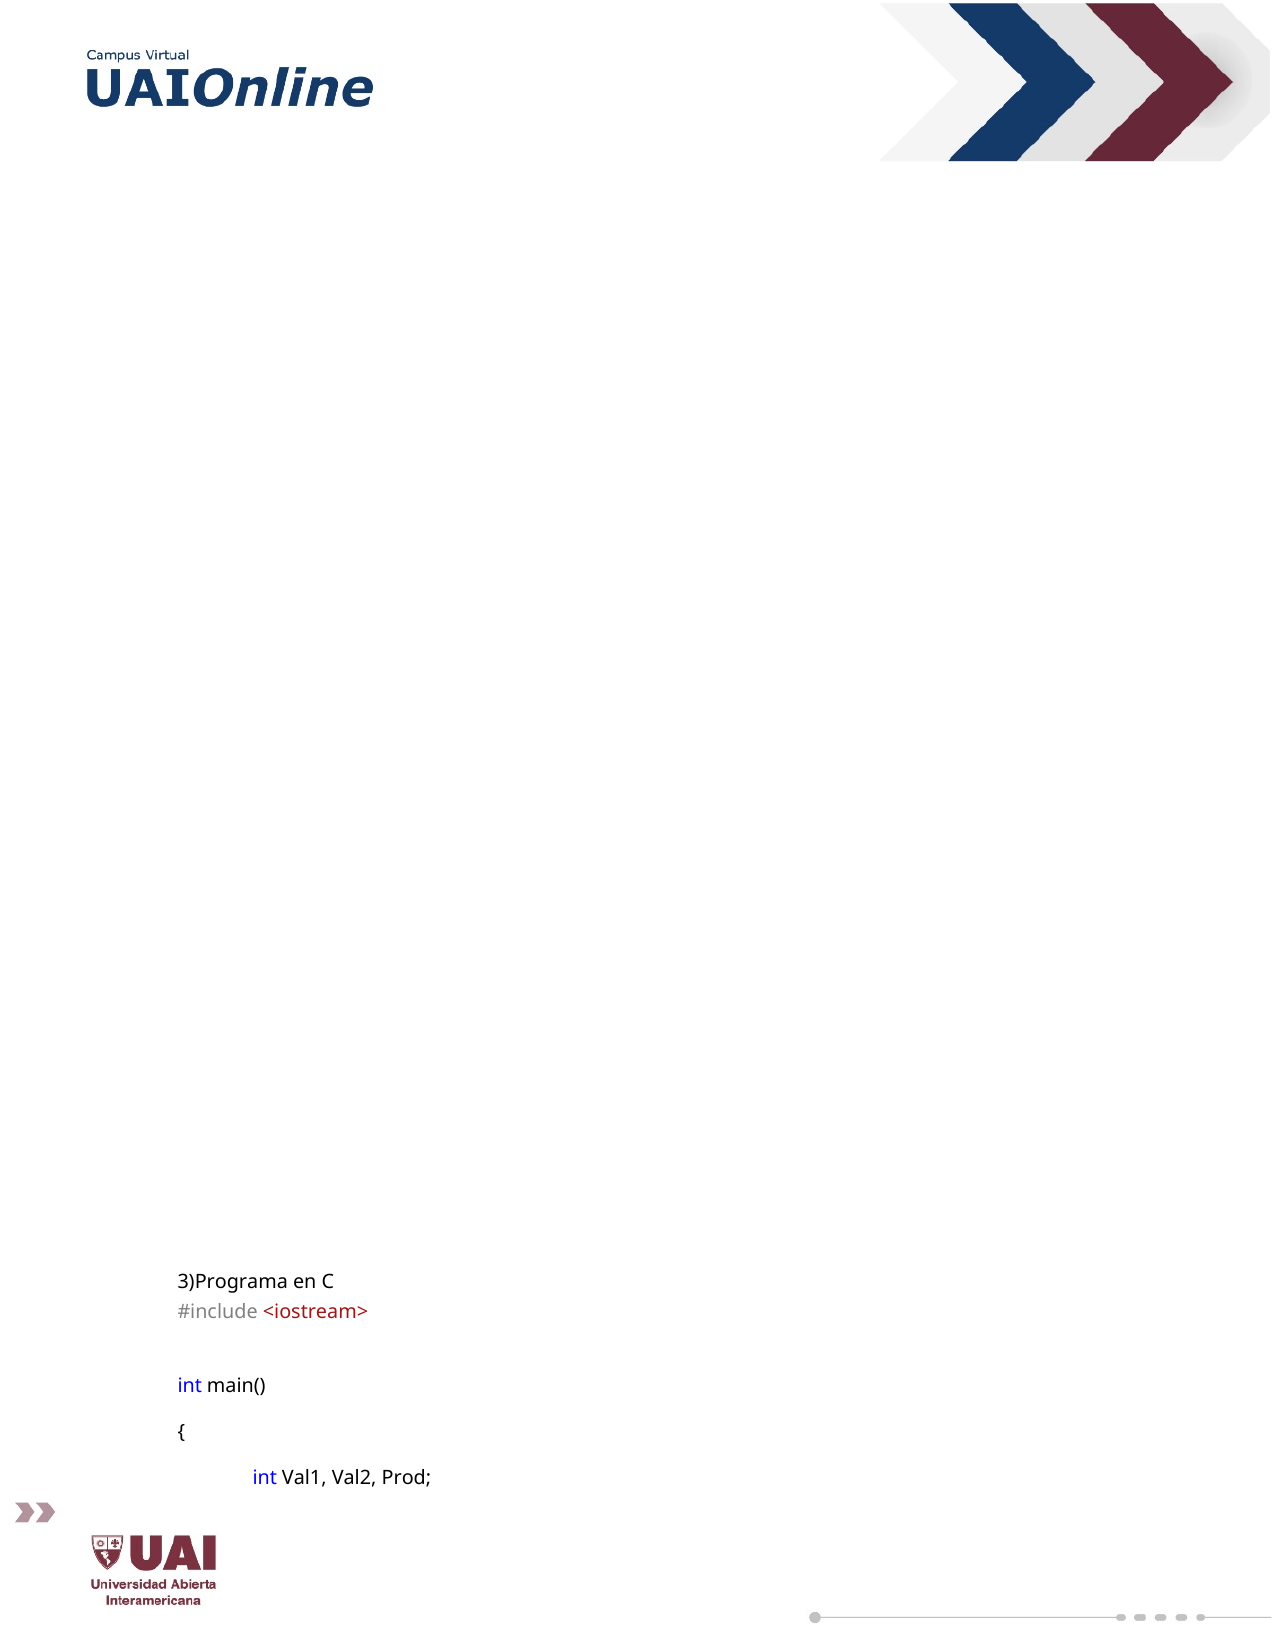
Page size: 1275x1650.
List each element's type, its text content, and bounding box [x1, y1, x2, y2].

text int main() [177, 1372, 1098, 1399]
text #include <iostream> [177, 1297, 1098, 1324]
text int Val1, Val2, Prod; [177, 1463, 1098, 1490]
text 3)Programa en C [177, 222, 1098, 1295]
picture [0, 1485, 1272, 1643]
picture [0, 3, 1270, 162]
text { [177, 1417, 1098, 1444]
